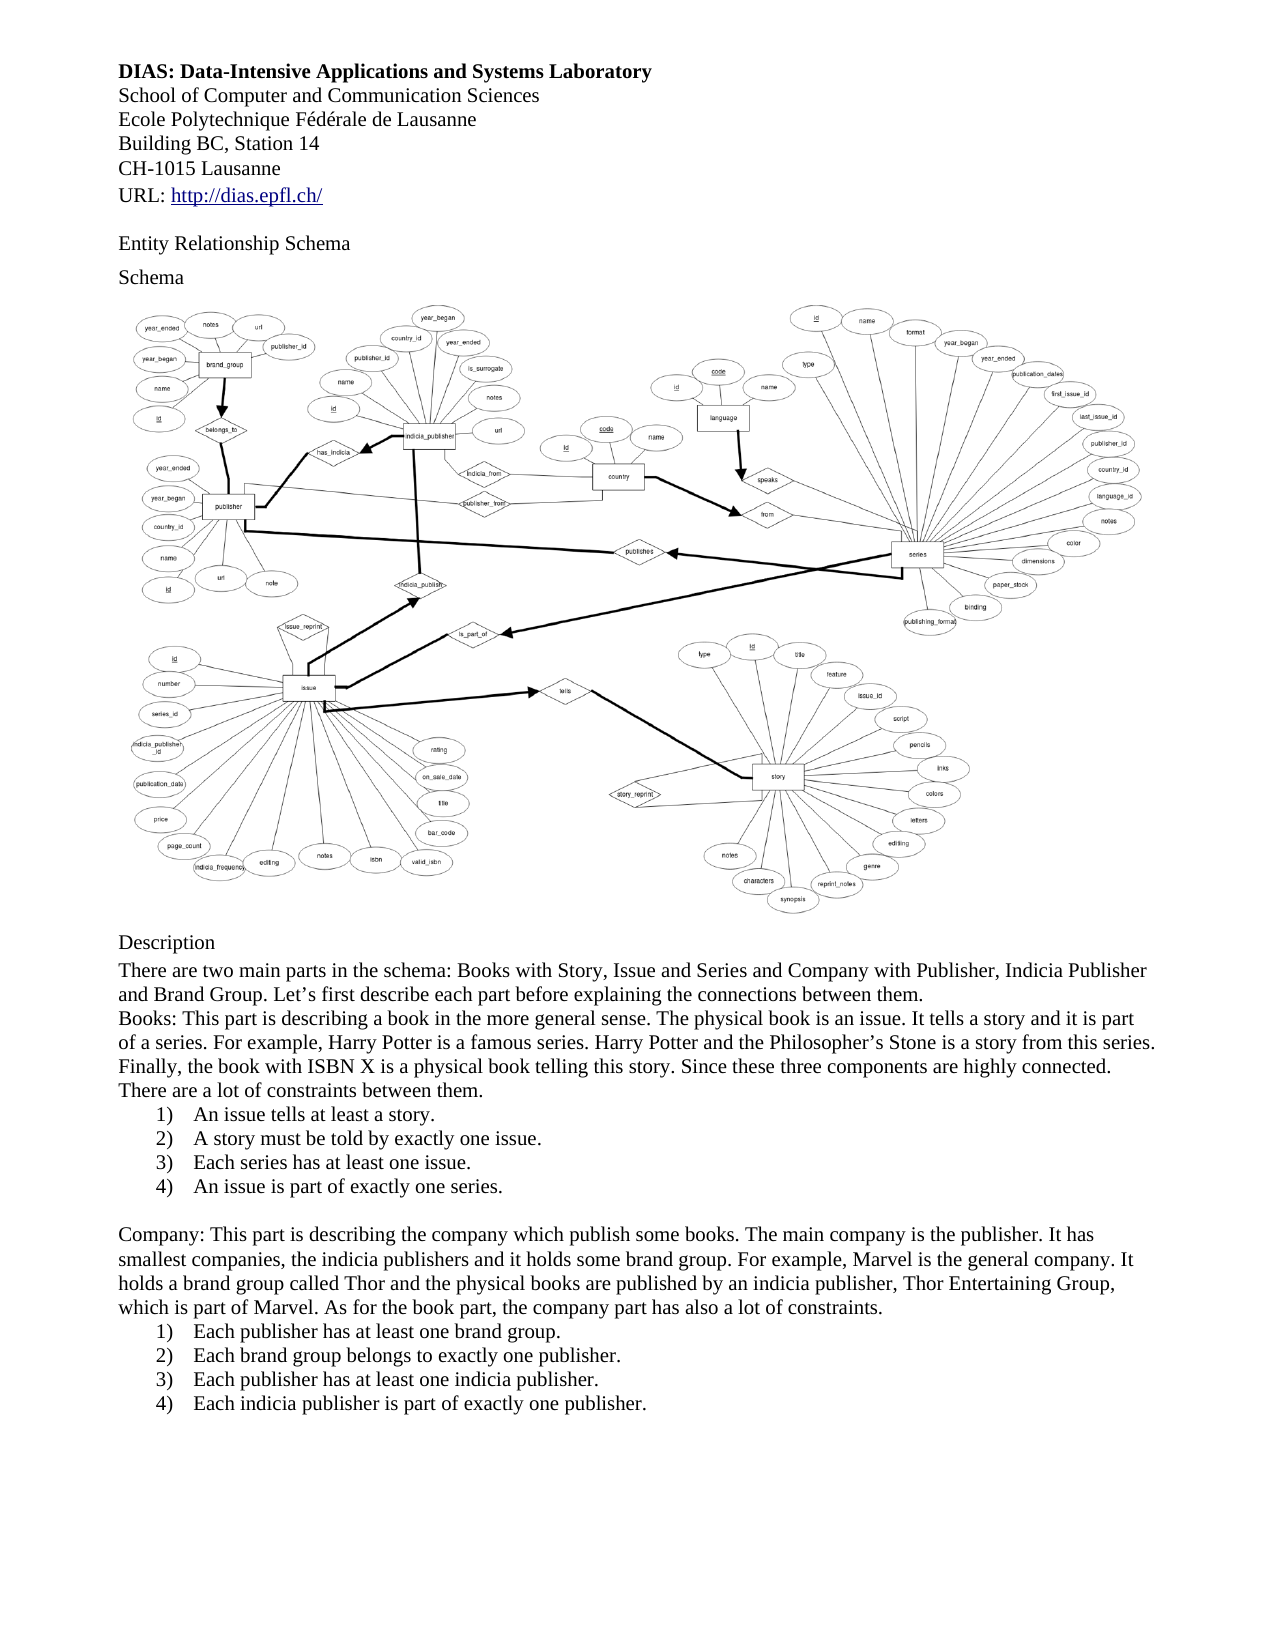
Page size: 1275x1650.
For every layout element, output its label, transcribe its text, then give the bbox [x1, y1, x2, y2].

list An issue tells at least a story. [156, 1102, 1157, 1126]
list Each publisher has at least one indicia publisher. [156, 1367, 1157, 1391]
subtitle Schema [118, 265, 1157, 289]
list An issue is part of exactly one series. [156, 1174, 1157, 1198]
subtitle Entity Relationship Schema [118, 231, 1157, 255]
list Each indicia publisher is part of exactly one publisher. [156, 1391, 1157, 1415]
list Each brand group belongs to exactly one publisher. [156, 1343, 1157, 1367]
picture [118, 292, 1154, 926]
text Books: This part is describing a book in the more general sense. The physical book is an issue. It tells a story and it is part of a series. For example, Harry Potter is a famous series. Harry Potter and the Philosopher’s Stone is a story from this series. Finally, the book with ISBN X is a physical book telling this story. Since these three components are highly connected. There are a lot of constraints between them. [118, 1006, 1157, 1102]
list Each series has at least one issue. [156, 1150, 1157, 1174]
list A story must be told by exactly one issue. [156, 1126, 1157, 1150]
subtitle Description [118, 930, 1157, 954]
text There are two main parts in the schema: Books with Story, Issue and Series and Company with Publisher, Indicia Publisher and Brand Group. Let’s first describe each part before explaining the connections between them. [118, 958, 1157, 1006]
list Each publisher has at least one brand group. [156, 1319, 1157, 1343]
text Company: This part is describing the company which publish some books. The main company is the publisher. It has smallest companies, the indicia publishers and it holds some brand group. For example, Marvel is the general company. It holds a brand group called Thor and the physical books are published by an indicia publisher, Thor Entertaining Group, which is part of Marvel. As for the book part, the company part has also a lot of constraints. [118, 1222, 1157, 1319]
